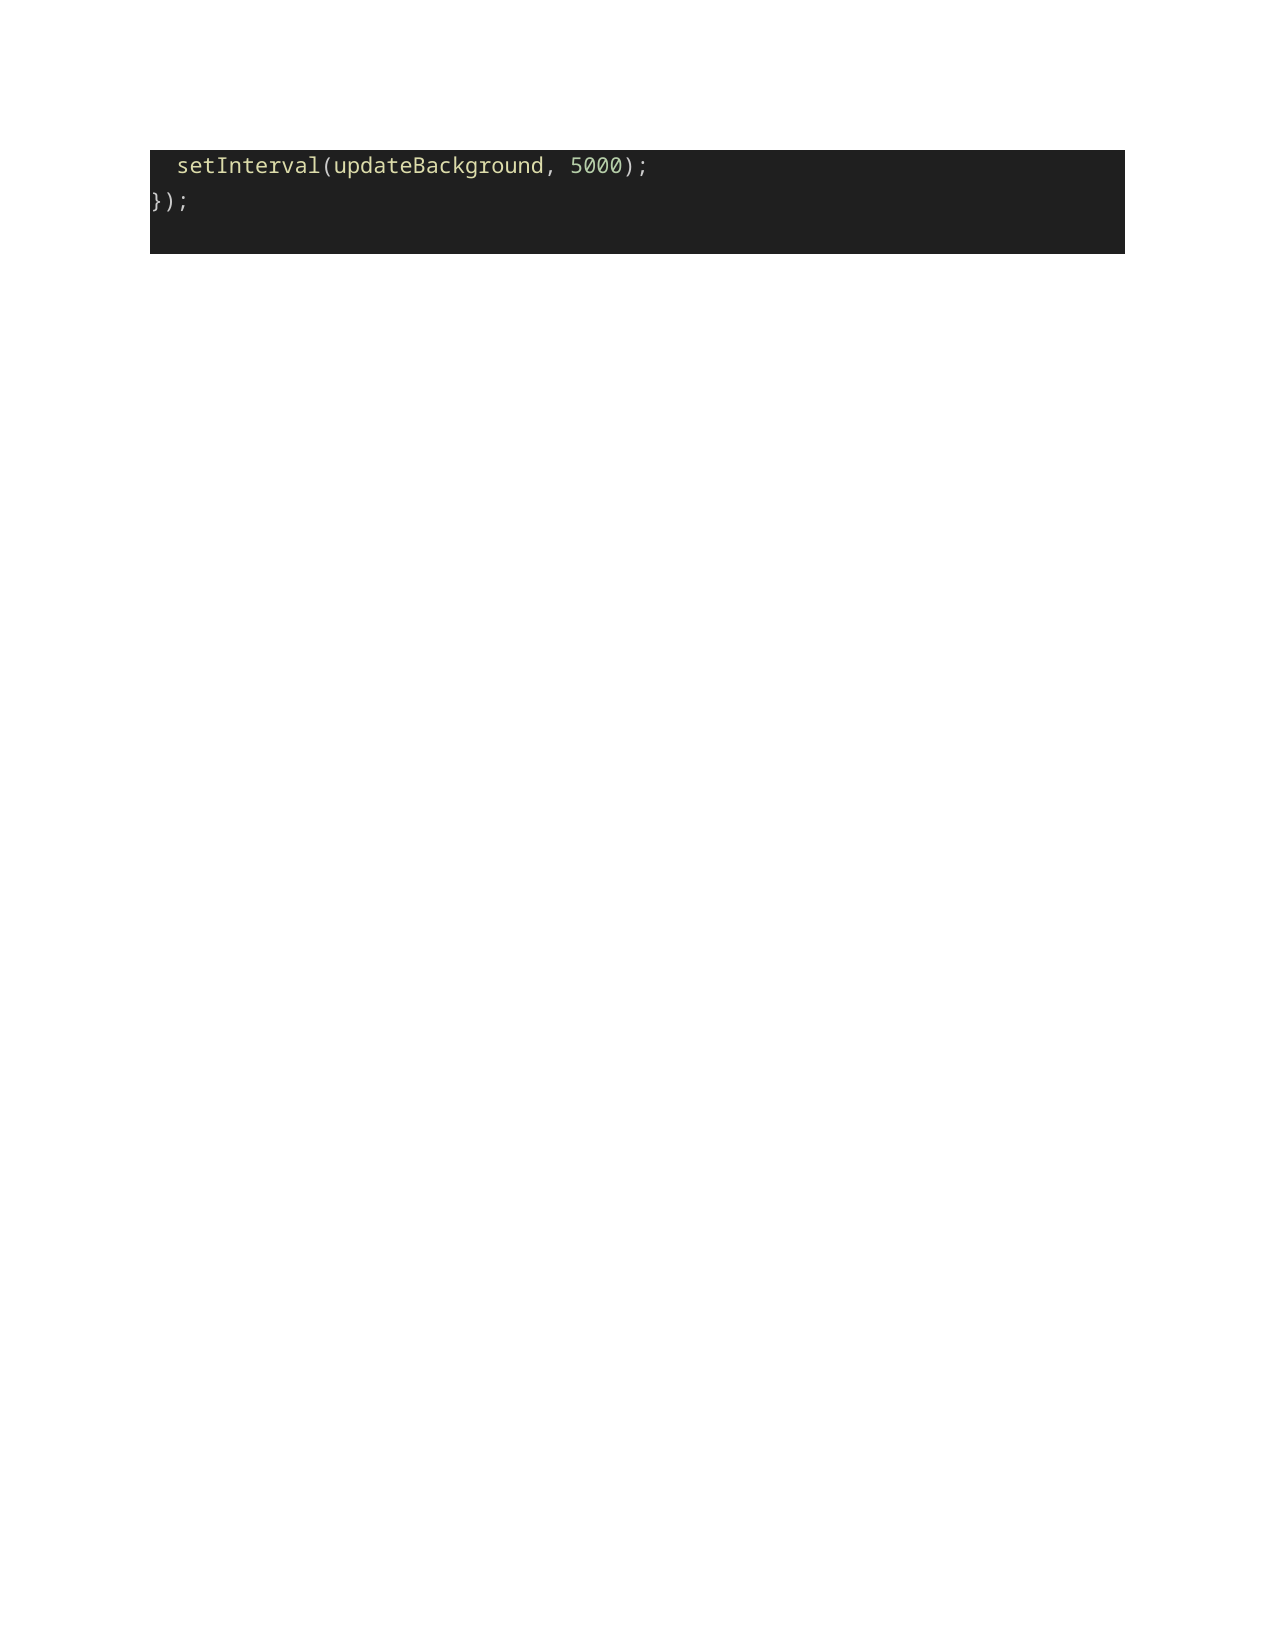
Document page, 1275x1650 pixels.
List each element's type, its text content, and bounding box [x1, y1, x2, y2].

text setInterval(updateBackground, 5000); [150, 150, 1125, 180]
text }); [150, 185, 1125, 215]
